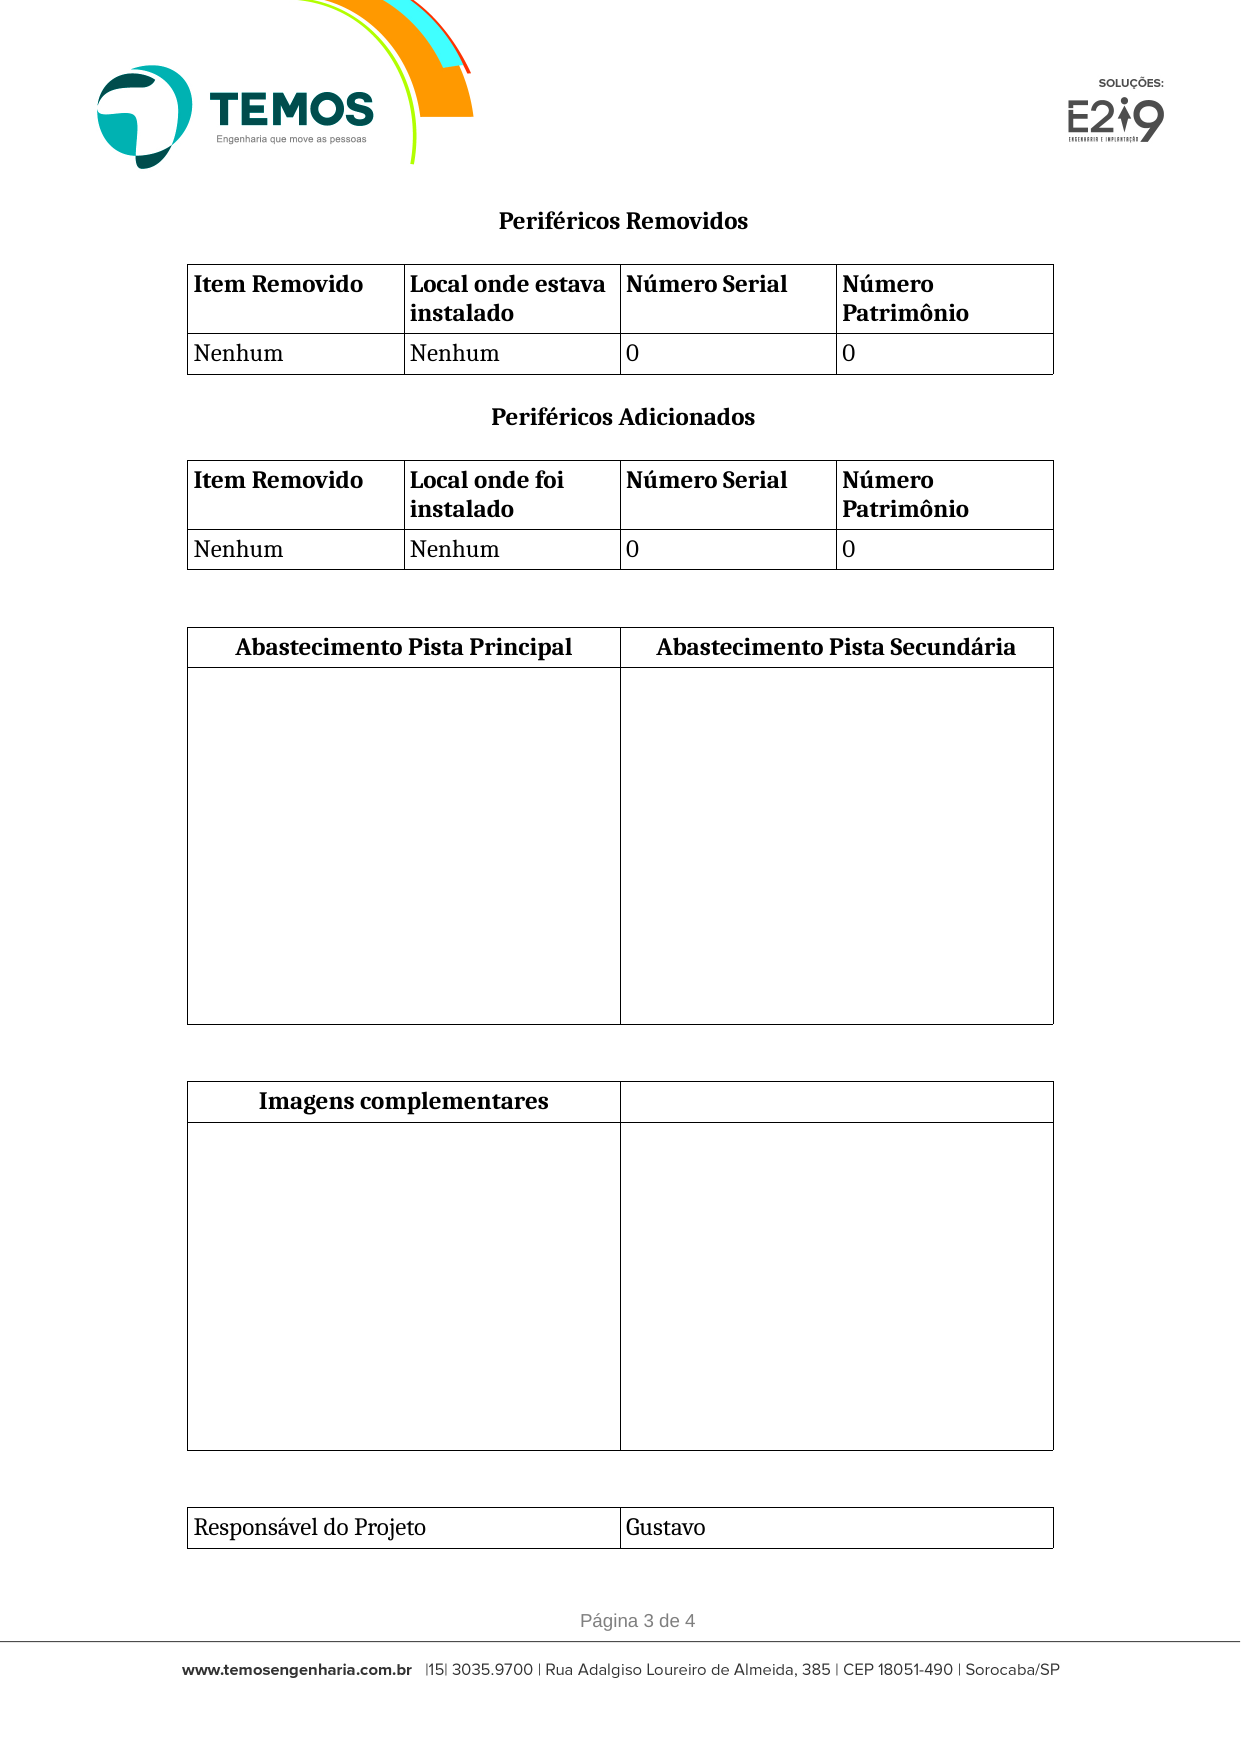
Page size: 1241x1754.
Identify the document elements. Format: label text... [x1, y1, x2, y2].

text Periféricos Adicionados [84, 402, 1163, 431]
table_header Número Patrimônio [837, 461, 1053, 529]
table_header Abastecimento Pista Secundária [621, 628, 1053, 667]
table_header Número Serial [621, 461, 836, 529]
table_header Imagens complementares [188, 1082, 620, 1122]
table_header Número Serial [621, 265, 836, 333]
table_cell Nenhum [188, 530, 404, 569]
table_header Local onde foi instalado [405, 461, 620, 529]
table_cell [621, 1123, 1053, 1449]
table_cell 0 [621, 530, 836, 569]
table_cell Nenhum [405, 334, 620, 374]
table_cell 0 [837, 334, 1053, 374]
table_header Local onde estava instalado [405, 265, 620, 333]
table_header [621, 1082, 1053, 1122]
picture [0, 0, 1241, 1754]
table_cell 0 [621, 334, 836, 374]
table_header Responsável do Projeto [188, 1508, 620, 1547]
table_cell Nenhum [188, 334, 404, 374]
table_header Item Removido [188, 265, 404, 333]
table_header Gustavo [621, 1508, 1053, 1547]
table_header Item Removido [188, 461, 404, 529]
table_cell [621, 668, 1053, 1024]
table_cell 0 [837, 530, 1053, 569]
table_cell [188, 668, 620, 1024]
table_header Número Patrimônio [837, 265, 1053, 333]
table_cell Nenhum [405, 530, 620, 569]
table_cell [188, 1123, 620, 1449]
text Periféricos Removidos [84, 207, 1163, 236]
table_header Abastecimento Pista Principal [188, 628, 620, 667]
